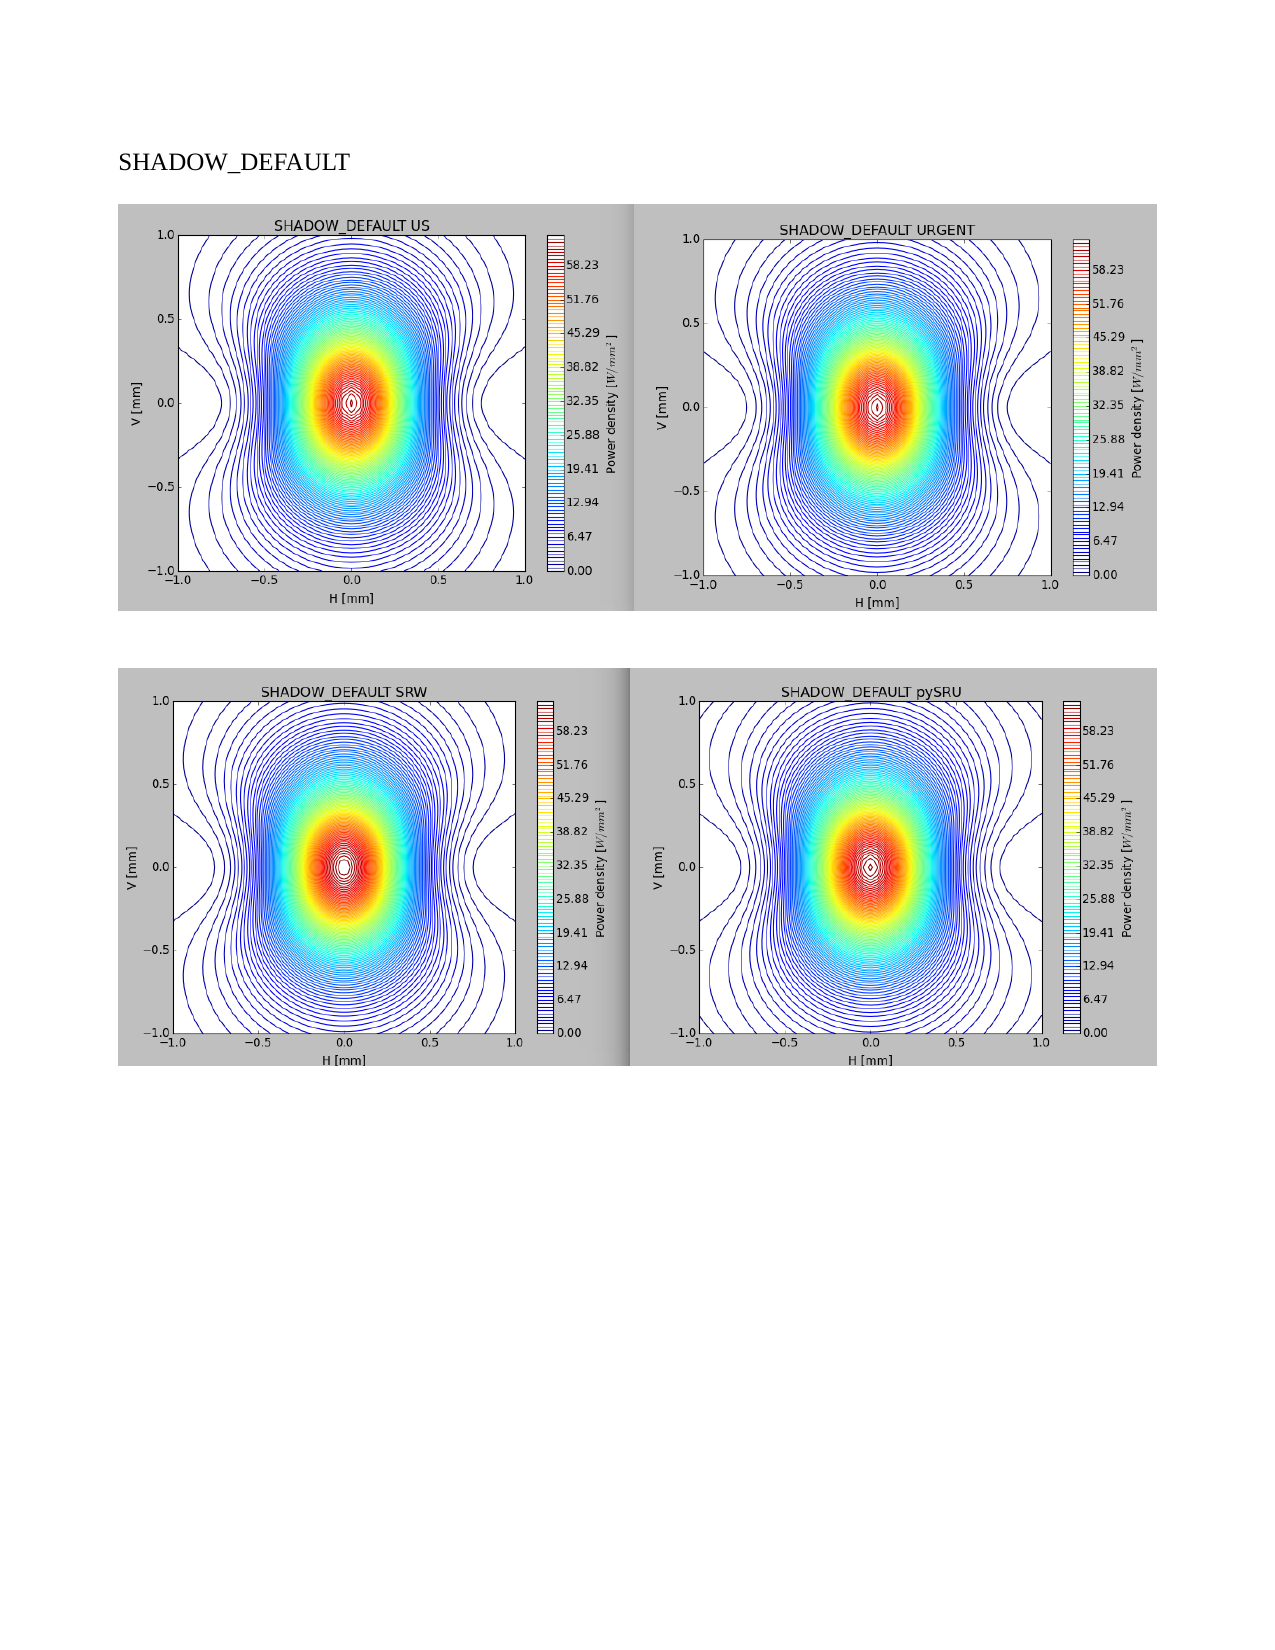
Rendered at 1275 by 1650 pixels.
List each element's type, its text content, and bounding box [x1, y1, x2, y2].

picture [118, 668, 1157, 1066]
picture [118, 204, 1157, 611]
text SHADOW_DEFAULT [118, 147, 1157, 176]
